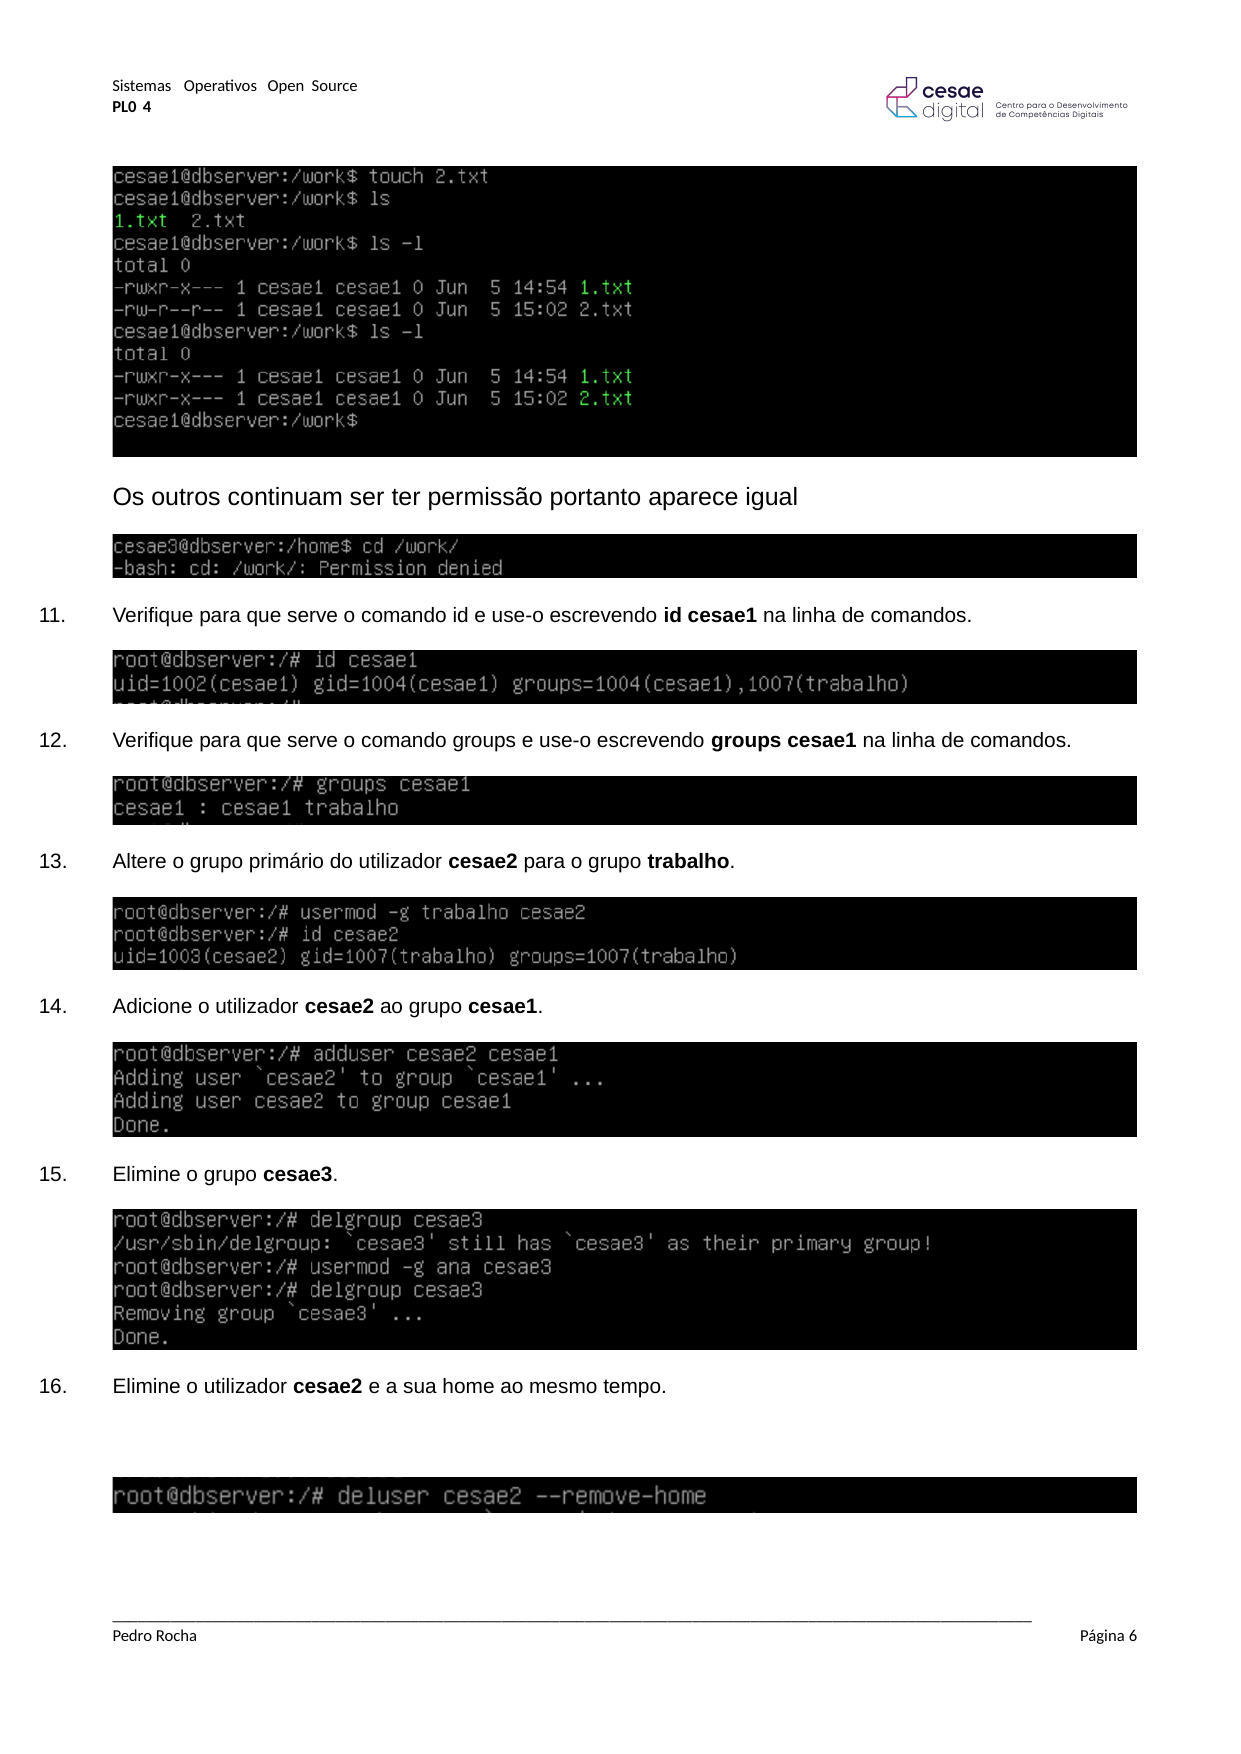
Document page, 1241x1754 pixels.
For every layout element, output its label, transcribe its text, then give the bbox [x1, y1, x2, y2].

list Adicione o utilizador cesae2 ao grupo cesae1. [38, 994, 1137, 1018]
list Altere o grupo primário do utilizador cesae2 para o grupo trabalho. [38, 849, 1137, 873]
text Os outros continuam ser ter permissão portanto aparece igual [112, 481, 1137, 510]
list Verifique para que serve o comando id e use-o escrevendo id cesae1 na linha de comandos. [38, 602, 1137, 626]
list Elimine o grupo cesae3. [38, 1162, 1137, 1186]
list Verifique para que serve o comando groups e use-o escrevendo groups cesae1 na linha de comandos. [38, 728, 1137, 752]
list Elimine o utilizador cesae2 e a sua home ao mesmo tempo. [38, 1374, 1137, 1398]
